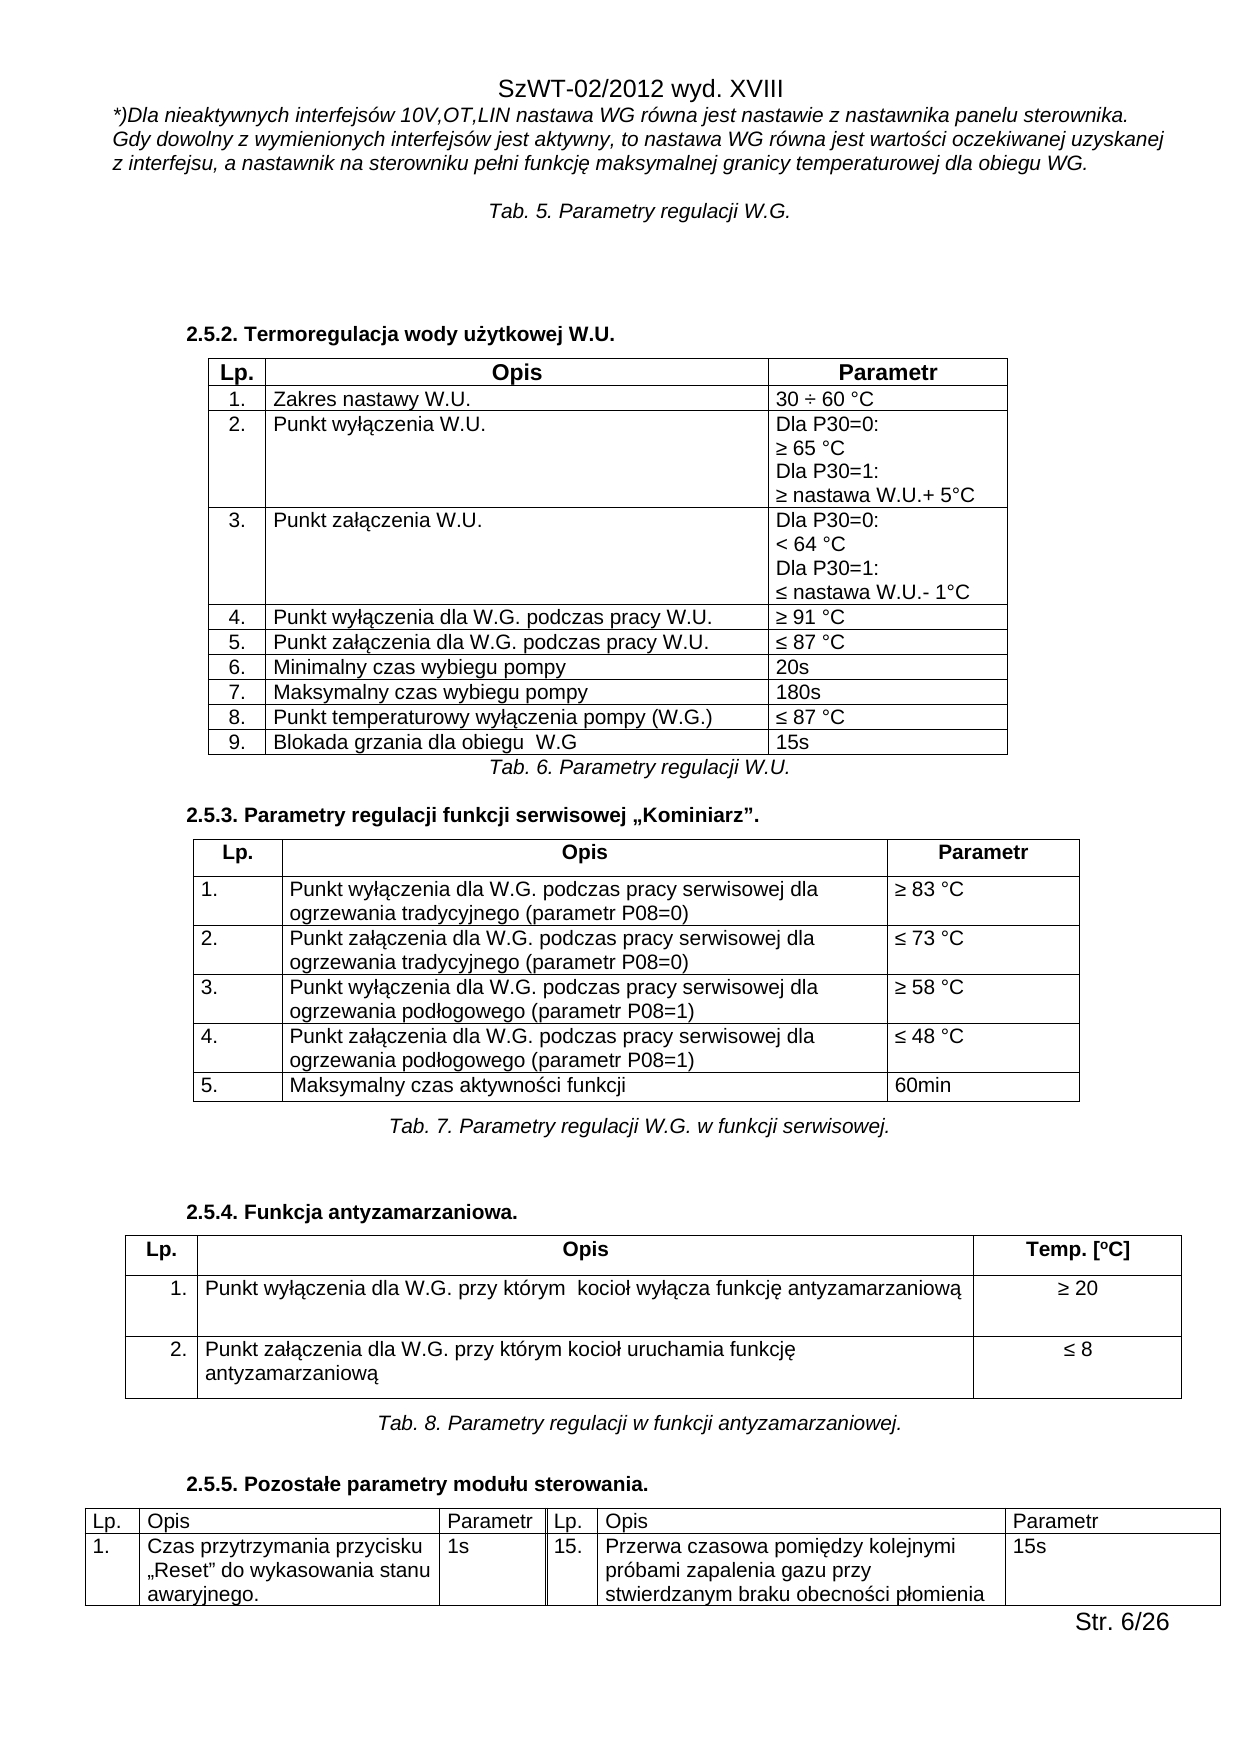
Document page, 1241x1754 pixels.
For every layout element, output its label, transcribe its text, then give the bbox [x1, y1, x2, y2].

table_cell 15s [1006, 1534, 1220, 1605]
table_header Lp. [548, 1509, 597, 1532]
text Tab. 5. Parametry regulacji W.G. [112, 199, 1169, 223]
table_header Parametr [440, 1509, 545, 1532]
table_cell 180s [769, 680, 1007, 704]
table_cell 4. [209, 605, 265, 629]
table_header Opis [266, 359, 768, 385]
text *)Dla nieaktywnych interfejsów 10V,OT,LIN nastawa WG równa jest nastawie z nastawnika panelu sterownika. Gdy dowolny z wymienionych interfejsów jest aktywny, to nastawa WG równa jest wartości oczekiwanej uzyskanej z interfejsu, a nastawnik na sterowniku pełni funkcję maksymalnej granicy temperaturowej dla obiegu WG. [112, 102, 1169, 174]
table_cell Maksymalny czas aktywności funkcji [283, 1073, 887, 1101]
table_cell Punkt załączenia dla W.G. podczas pracy serwisowej dla ogrzewania tradycyjnego (parametr P08=0) [283, 926, 887, 974]
table_header Parametr [1006, 1509, 1220, 1532]
table_cell ≤ 87 °C [769, 630, 1007, 654]
table_header Lp. [86, 1509, 139, 1532]
table_header Opis [140, 1509, 439, 1532]
table_cell ≤ 8 [974, 1337, 1181, 1398]
table_header Parametr [888, 840, 1079, 876]
table_cell Punkt załączenia dla W.G. przy którym kocioł uruchamia funkcję antyzamarzaniową [198, 1337, 973, 1398]
subtitle 2.5.4. Funkcja antyzamarzaniowa. [186, 1199, 1169, 1223]
table_cell 5. [194, 1073, 282, 1101]
table_header Lp. [126, 1236, 197, 1275]
table_cell [126, 1276, 197, 1336]
table_cell Punkt wyłączenia dla W.G. podczas pracy serwisowej dla ogrzewania podłogowego (parametr P08=1) [283, 975, 887, 1023]
table_cell 20s [769, 655, 1007, 679]
table_cell 7. [209, 680, 265, 704]
table_header Opis [283, 840, 887, 876]
table_cell Blokada grzania dla obiegu W.G [266, 730, 768, 754]
table_cell Punkt wyłączenia dla W.G. przy którym kocioł wyłącza funkcję antyzamarzaniową [198, 1276, 973, 1336]
table_cell 1s [440, 1534, 545, 1605]
table_cell Maksymalny czas wybiegu pompy [266, 680, 768, 704]
table_cell 1. [194, 877, 282, 925]
table_cell ≤ 48 °C [888, 1024, 1079, 1072]
table_cell 8. [209, 705, 265, 729]
table_header Opis [598, 1509, 1005, 1532]
table_cell [126, 1337, 197, 1398]
table_cell 3. [209, 508, 265, 604]
text Tab. 8. Parametry regulacji w funkcji antyzamarzaniowej. [112, 1411, 1169, 1435]
table_cell 3. [194, 975, 282, 1023]
table_cell 30 ÷ 60 °C [769, 386, 1007, 410]
table_cell 60min [888, 1073, 1079, 1101]
table_cell 15s [769, 730, 1007, 754]
table_cell ≥ 91 °C [769, 605, 1007, 629]
table_cell Dla P30=0: < 64 °C Dla P30=1: ≤ nastawa W.U.- 1°C [769, 508, 1007, 604]
table_cell Punkt załączenia W.U. [266, 508, 768, 604]
table_cell 1. [86, 1534, 139, 1605]
table_cell Przerwa czasowa pomiędzy kolejnymi próbami zapalenia gazu przy stwierdzanym braku obecności płomienia [598, 1534, 1005, 1605]
text Tab. 7. Parametry regulacji W.G. w funkcji serwisowej. [112, 1114, 1169, 1138]
table_cell 2. [194, 926, 282, 974]
table_cell Dla P30=0: ≥ 65 °C Dla P30=1: ≥ nastawa W.U.+ 5°C [769, 411, 1007, 507]
subtitle 2.5.2. Termoregulacja wody użytkowej W.U. [186, 322, 1169, 346]
table_header Opis [198, 1236, 973, 1275]
table_cell 9. [209, 730, 265, 754]
table_cell 1. [209, 386, 265, 410]
table_cell Czas przytrzymania przycisku „Reset” do wykasowania stanu awaryjnego. [140, 1534, 439, 1605]
table_cell 6. [209, 655, 265, 679]
table_cell ≥ 58 °C [888, 975, 1079, 1023]
table_cell 15. [548, 1534, 597, 1605]
subtitle 2.5.5. Pozostałe parametry modułu sterowania. [186, 1472, 1169, 1496]
table_cell 5. [209, 630, 265, 654]
table_cell Punkt temperaturowy wyłączenia pompy (W.G.) [266, 705, 768, 729]
table_header Lp. [209, 359, 265, 385]
table_cell ≥ 83 °C [888, 877, 1079, 925]
table_cell ≥ 20 [974, 1276, 1181, 1336]
table_cell 2. [209, 411, 265, 507]
table_header Lp. [194, 840, 282, 876]
table_cell Punkt wyłączenia dla W.G. podczas pracy W.U. [266, 605, 768, 629]
table_header Temp. [oC] [974, 1236, 1181, 1275]
table_cell Punkt załączenia dla W.G. podczas pracy W.U. [266, 630, 768, 654]
table_cell ≤ 73 °C [888, 926, 1079, 974]
table_cell Punkt wyłączenia W.U. [266, 411, 768, 507]
text Tab. 6. Parametry regulacji W.U. [112, 755, 1169, 779]
table_header Parametr [769, 359, 1007, 385]
table_cell Punkt wyłączenia dla W.G. podczas pracy serwisowej dla ogrzewania tradycyjnego (parametr P08=0) [283, 877, 887, 925]
subtitle 2.5.3. Parametry regulacji funkcji serwisowej „Kominiarz”. [186, 803, 1169, 827]
table_cell Zakres nastawy W.U. [266, 386, 768, 410]
table_cell 4. [194, 1024, 282, 1072]
table_cell Minimalny czas wybiegu pompy [266, 655, 768, 679]
table_cell Punkt załączenia dla W.G. podczas pracy serwisowej dla ogrzewania podłogowego (parametr P08=1) [283, 1024, 887, 1072]
table_cell ≤ 87 °C [769, 705, 1007, 729]
